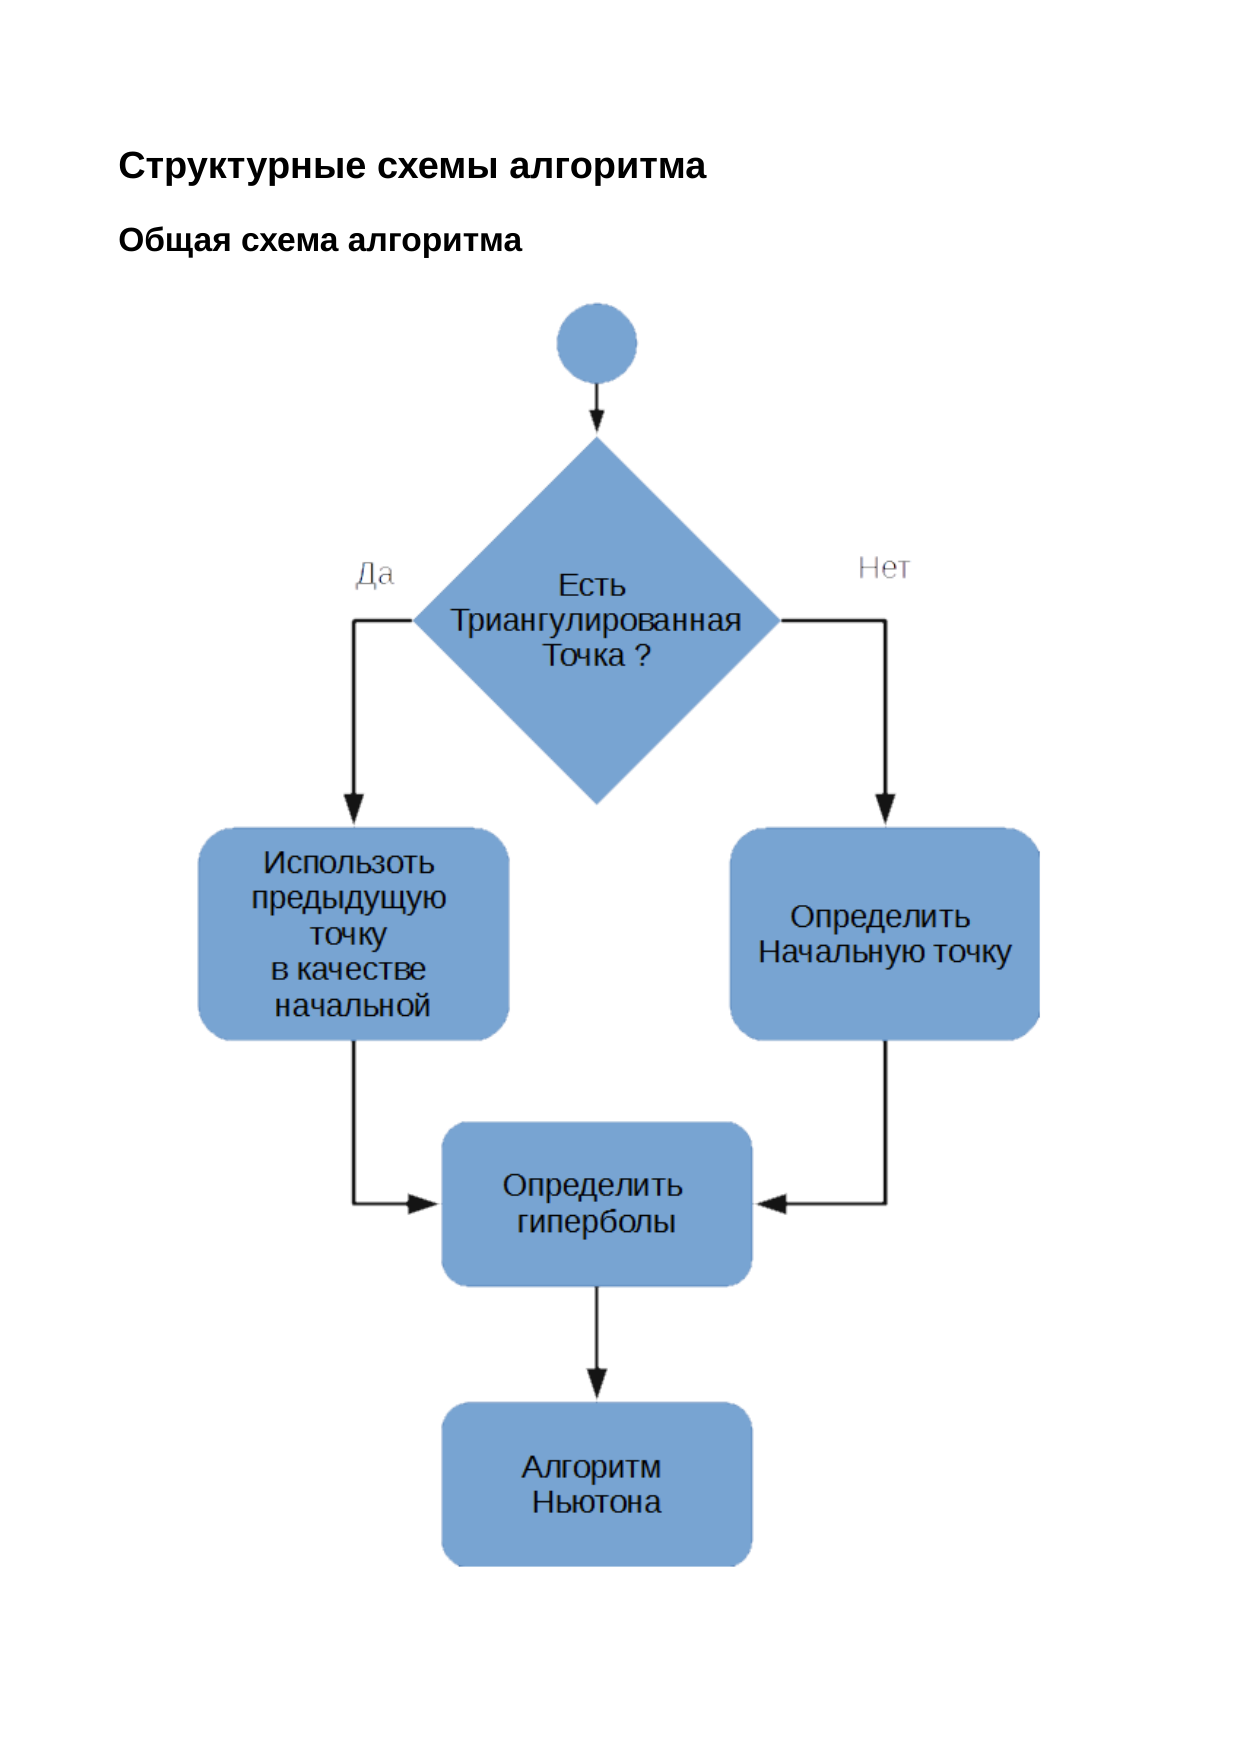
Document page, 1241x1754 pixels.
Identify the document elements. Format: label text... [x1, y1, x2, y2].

subtitle Структурные схемы алгоритма [118, 143, 1122, 187]
picture [183, 285, 1059, 1599]
subtitle Общая схема алгоритма [118, 220, 1122, 259]
